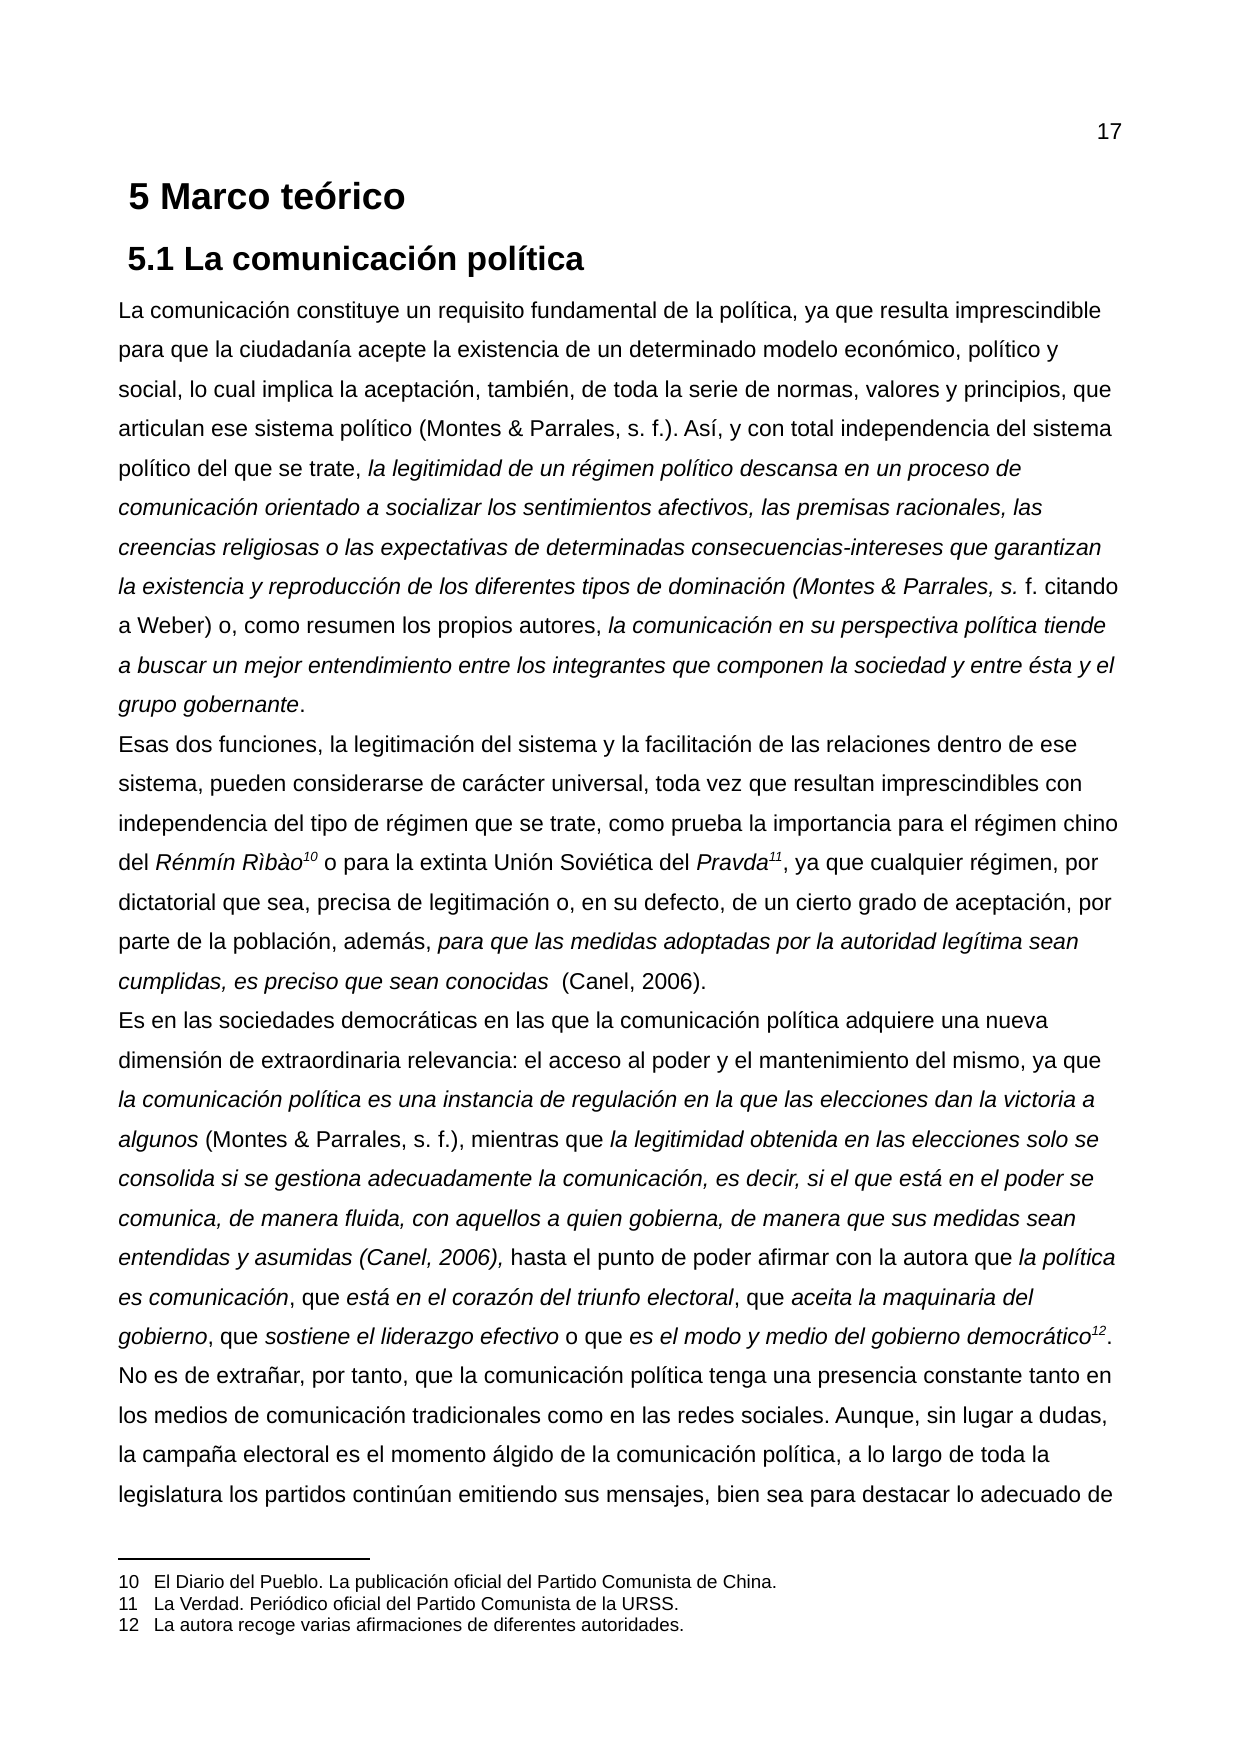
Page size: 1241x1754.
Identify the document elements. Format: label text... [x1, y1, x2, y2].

subtitle Marco teórico [118, 174, 1122, 217]
text La Verdad. Periódico oficial del Partido Comunista de la URSS. [118, 1593, 1122, 1614]
subtitle La comunicación política [115, 236, 1125, 277]
text La comunicación constituye un requisito fundamental de la política, ya que resulta imprescindible para que la ciudadanía acepte la existencia de un determinado modelo económico, político y social, lo cual implica la aceptación, también, de toda la serie de normas, valores y principios, que articulan ese sistema político (Montes & Parrales, s. f.). Así, y con total independencia del sistema político del que se trate, la legitimidad de un régimen político descansa en un proceso de comunicación orientado a socializar los sentimientos afectivos, las premisas racionales, las creencias religiosas o las expectativas de determinadas consecuencias-intereses que garantizan la existencia y reproducción de los diferentes tipos de dominación (Montes & Parrales, s. f. citando a Weber) o, como resumen los propios autores, la comunicación en su perspectiva política tiende a buscar un mejor entendimiento entre los integrantes que componen la sociedad y entre ésta y el grupo gobernante. [118, 297, 1122, 718]
text El Diario del Pueblo. La publicación oficial del Partido Comunista de China. [118, 1571, 1122, 1593]
text Esas dos funciones, la legitimación del sistema y la facilitación de las relaciones dentro de ese sistema, pueden considerarse de carácter universal, toda vez que resultan imprescindibles con independencia del tipo de régimen que se trate, como prueba la importancia para el régimen chino del Rénmín Rìbào o para la extinta Unión Soviética del Pravda, ya que cualquier régimen, por dictatorial que sea, precisa de legitimación o, en su defecto, de un cierto grado de aceptación, por parte de la población, además, para que las medidas adoptadas por la autoridad legítima sean cumplidas, es preciso que sean conocidas (Canel, 2006). [118, 731, 1122, 994]
text Es en las sociedades democráticas en las que la comunicación política adquiere una nueva dimensión de extraordinaria relevancia: el acceso al poder y el mantenimiento del mismo, ya que la comunicación política es una instancia de regulación en la que las elecciones dan la victoria a algunos (Montes & Parrales, s. f.), mientras que la legitimidad obtenida en las elecciones solo se consolida si se gestiona adecuadamente la comunicación, es decir, si el que está en el poder se comunica, de manera fluida, con aquellos a quien gobierna, de manera que sus medidas sean entendidas y asumidas (Canel, 2006), hasta el punto de poder afirmar con la autora que la política es comunicación, que está en el corazón del triunfo electoral, que aceita la maquinaria del gobierno, que sostiene el liderazgo efectivo o que es el modo y medio del gobierno democrático. [118, 1007, 1122, 1349]
text No es de extrañar, por tanto, que la comunicación política tenga una presencia constante tanto en los medios de comunicación tradicionales como en las redes sociales. Aunque, sin lugar a dudas, la campaña electoral es el momento álgido de la comunicación política, a lo largo de toda la legislatura los partidos continúan emitiendo sus mensajes, bien sea para destacar lo adecuado de [118, 1362, 1122, 1507]
text La autora recoge varias afirmaciones de diferentes autoridades. [118, 1614, 1122, 1636]
